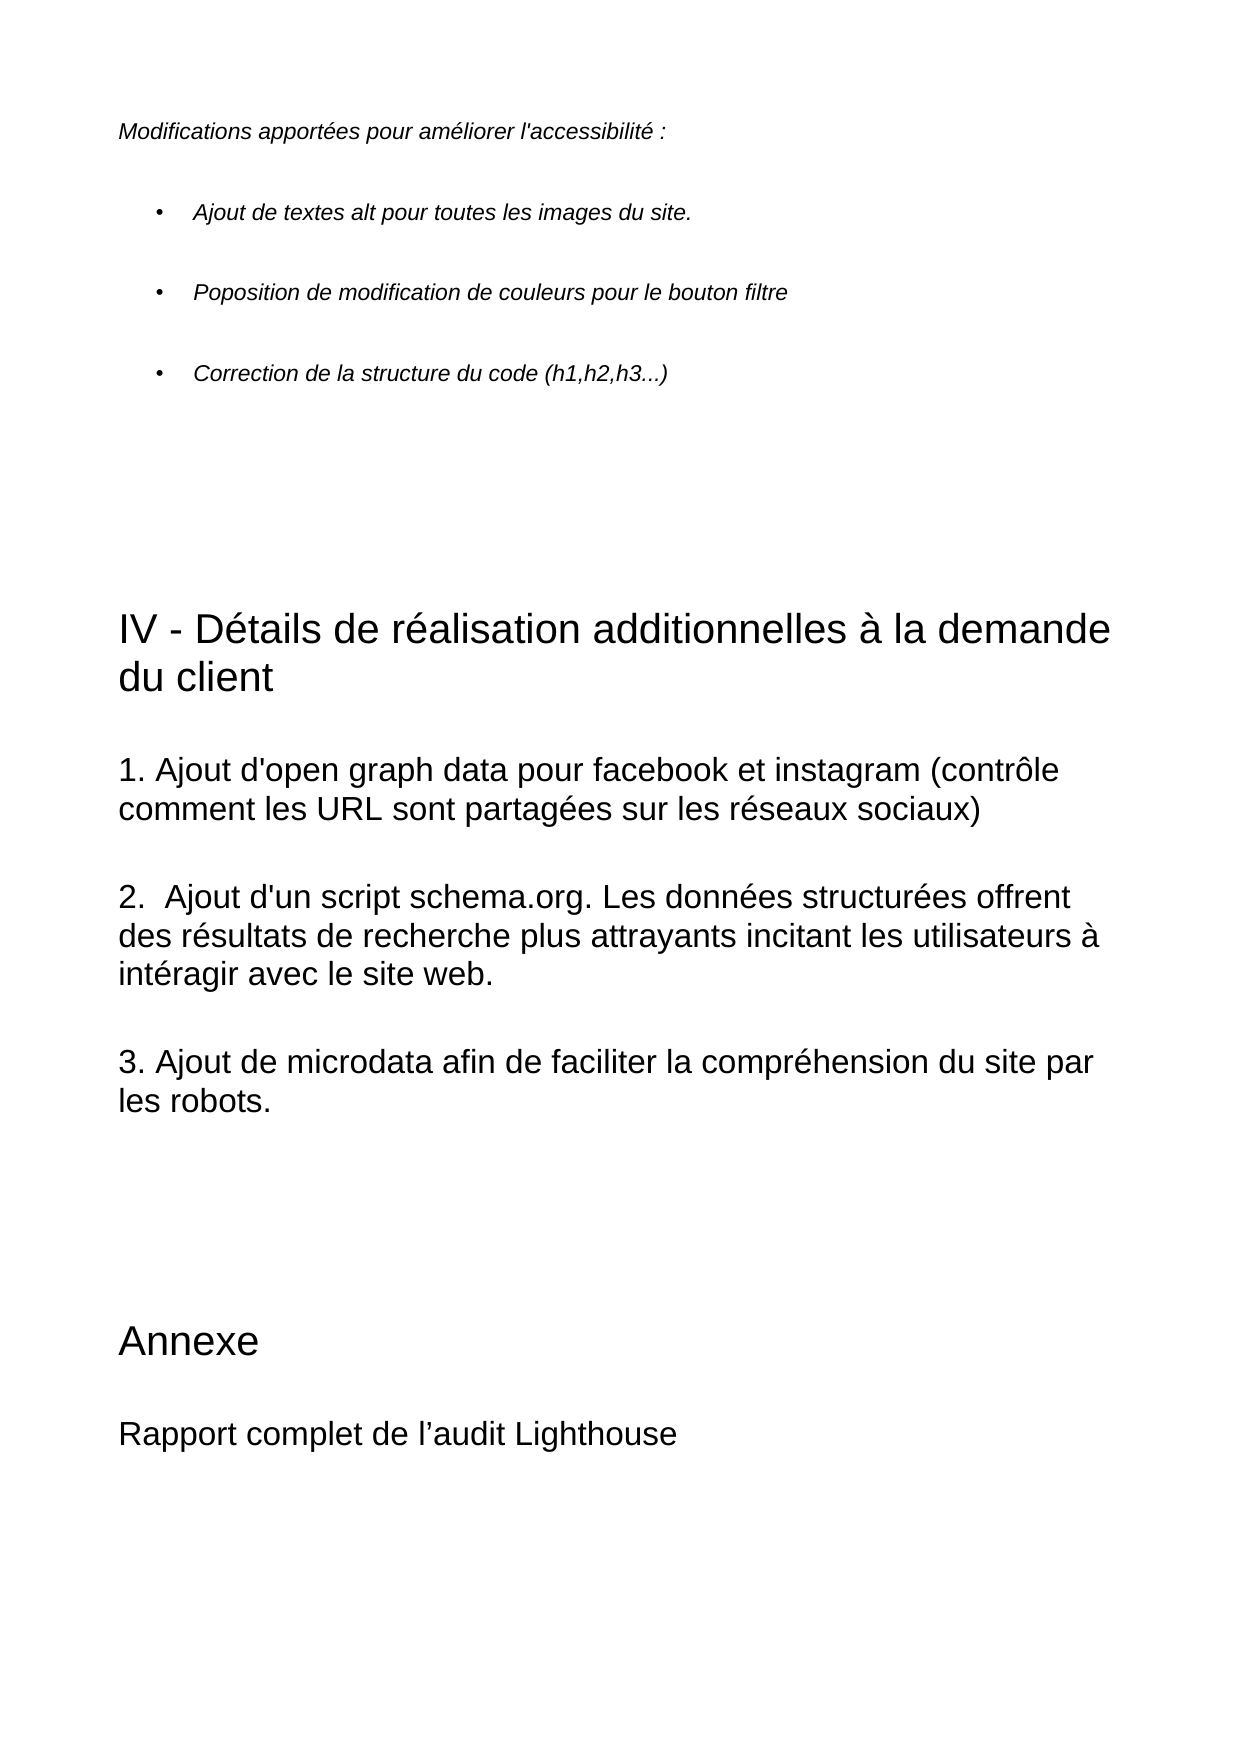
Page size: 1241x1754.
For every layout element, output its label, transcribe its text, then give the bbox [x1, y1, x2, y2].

text 3. Ajout de microdata afin de faciliter la compréhension du site par les robots. [118, 1043, 1122, 1119]
list Poposition de modification de couleurs pour le bouton filtre [156, 279, 1122, 306]
list Ajout de textes alt pour toutes les images du site. [156, 199, 1122, 225]
text Annexe [118, 1316, 1122, 1364]
text Rapport complet de l’audit Lighthouse [118, 1414, 1122, 1452]
list Correction de la structure du code (h1,h2,h3...) [156, 360, 1122, 386]
text Modifications apportées pour améliorer l'accessibilité : [118, 118, 1122, 144]
text 1. Ajout d'open graph data pour facebook et instagram (contrôle comment les URL sont partagées sur les réseaux sociaux) [118, 750, 1122, 827]
text IV - Détails de réalisation additionnelles à la demande du client [118, 604, 1122, 700]
text 2. Ajout d'un script schema.org. Les données structurées offrent des résultats de recherche plus attrayants incitant les utilisateurs à intéragir avec le site web. [118, 877, 1122, 993]
